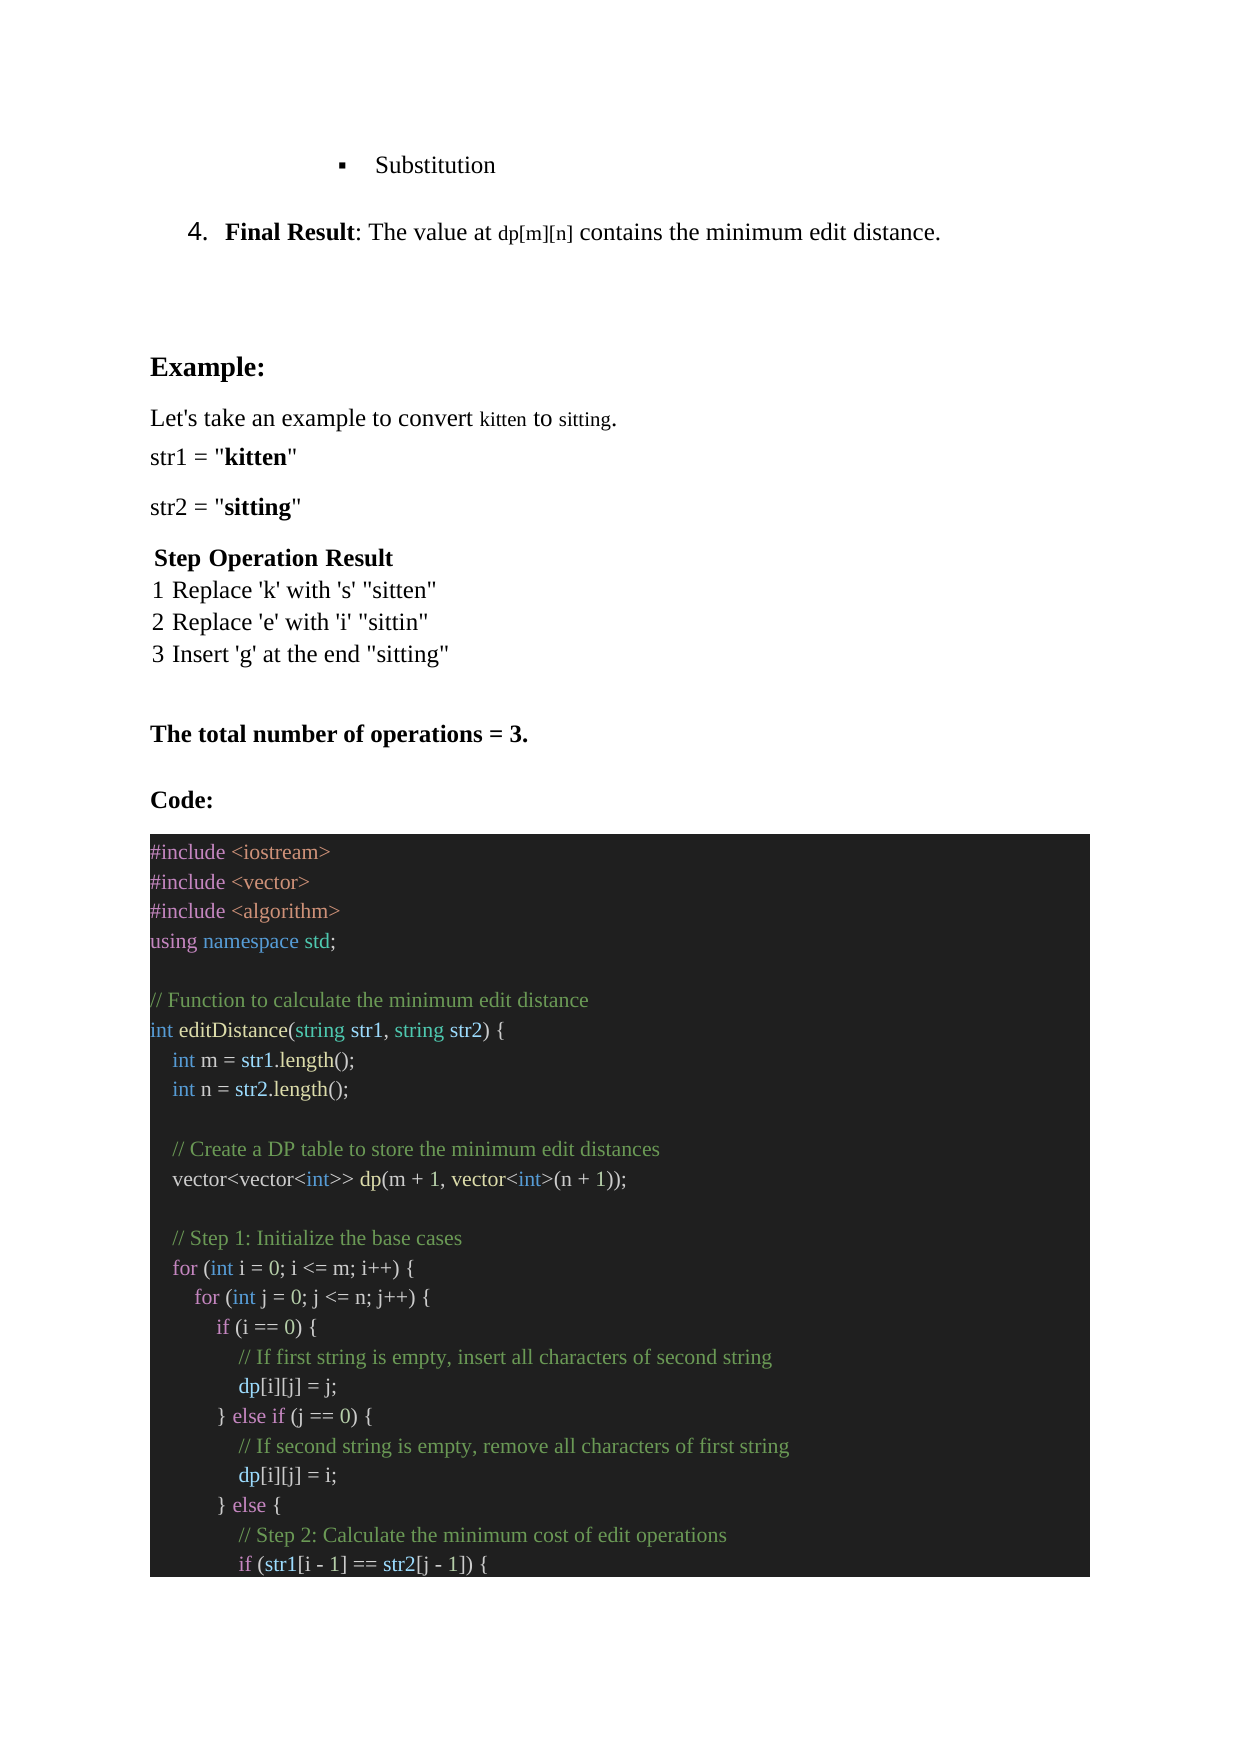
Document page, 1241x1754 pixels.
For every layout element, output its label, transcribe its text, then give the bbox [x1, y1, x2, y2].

text vector<vector<int>> dp(m + 1, vector<int>(n + 1)); [150, 1161, 1090, 1191]
text The total number of operations = 3. Code: [150, 719, 1090, 813]
table_header 3 [150, 637, 170, 669]
table_header 2 [150, 605, 170, 637]
text dp[i][j] = i; [150, 1458, 1090, 1488]
text #include <vector> [150, 864, 1090, 894]
text // Step 1: Initialize the base cases [150, 1220, 1090, 1250]
text #include <algorithm> [150, 894, 1090, 923]
table_header Insert 'g' at the end [170, 637, 365, 669]
text // If first string is empty, insert all characters of second string [150, 1339, 1090, 1369]
table_header "sittin" [356, 605, 435, 637]
subtitle Example: [150, 350, 1090, 382]
text dp[i][j] = j; [150, 1369, 1090, 1398]
table_header Result [321, 542, 397, 573]
text Let's take an example to convert kitten to sitting. [150, 403, 1090, 432]
table_header Step [150, 542, 205, 573]
text // If second string is empty, remove all characters of first string [150, 1428, 1090, 1458]
text if (i == 0) { [150, 1309, 1090, 1339]
table_header Replace 'k' with 's' [170, 574, 361, 605]
table_header Operation [205, 542, 321, 573]
text int m = str1.length(); [150, 1042, 1090, 1072]
text // Create a DP table to store the minimum edit distances [150, 1131, 1090, 1161]
text #include <iostream> [150, 834, 1090, 864]
text } else if (j == 0) { [150, 1398, 1090, 1428]
table_header "sitten" [361, 574, 443, 605]
text for (int i = 0; i <= m; i++) { [150, 1250, 1090, 1280]
text int editDistance(string str1, string str2) { [150, 1013, 1090, 1042]
text // Function to calculate the minimum edit distance [150, 983, 1090, 1013]
list Substitution [337, 150, 1090, 179]
text int n = str2.length(); [150, 1072, 1090, 1102]
text if (str1[i - 1] == str2[j - 1]) { [150, 1547, 1090, 1577]
text for (int j = 0; j <= n; j++) { [150, 1280, 1090, 1309]
text str1 = "kitten" [150, 442, 1090, 471]
text // Step 2: Calculate the minimum cost of edit operations [150, 1517, 1090, 1547]
list Final Result: The value at dp[m][n] contains the minimum edit distance. [187, 214, 1090, 248]
text str2 = "sitting" [150, 492, 1090, 521]
table_header "sitting" [365, 637, 456, 669]
table_header Replace 'e' with 'i' [170, 605, 356, 637]
text } else { [150, 1488, 1090, 1517]
text using namespace std; [150, 923, 1090, 953]
table_header 1 [150, 574, 170, 605]
